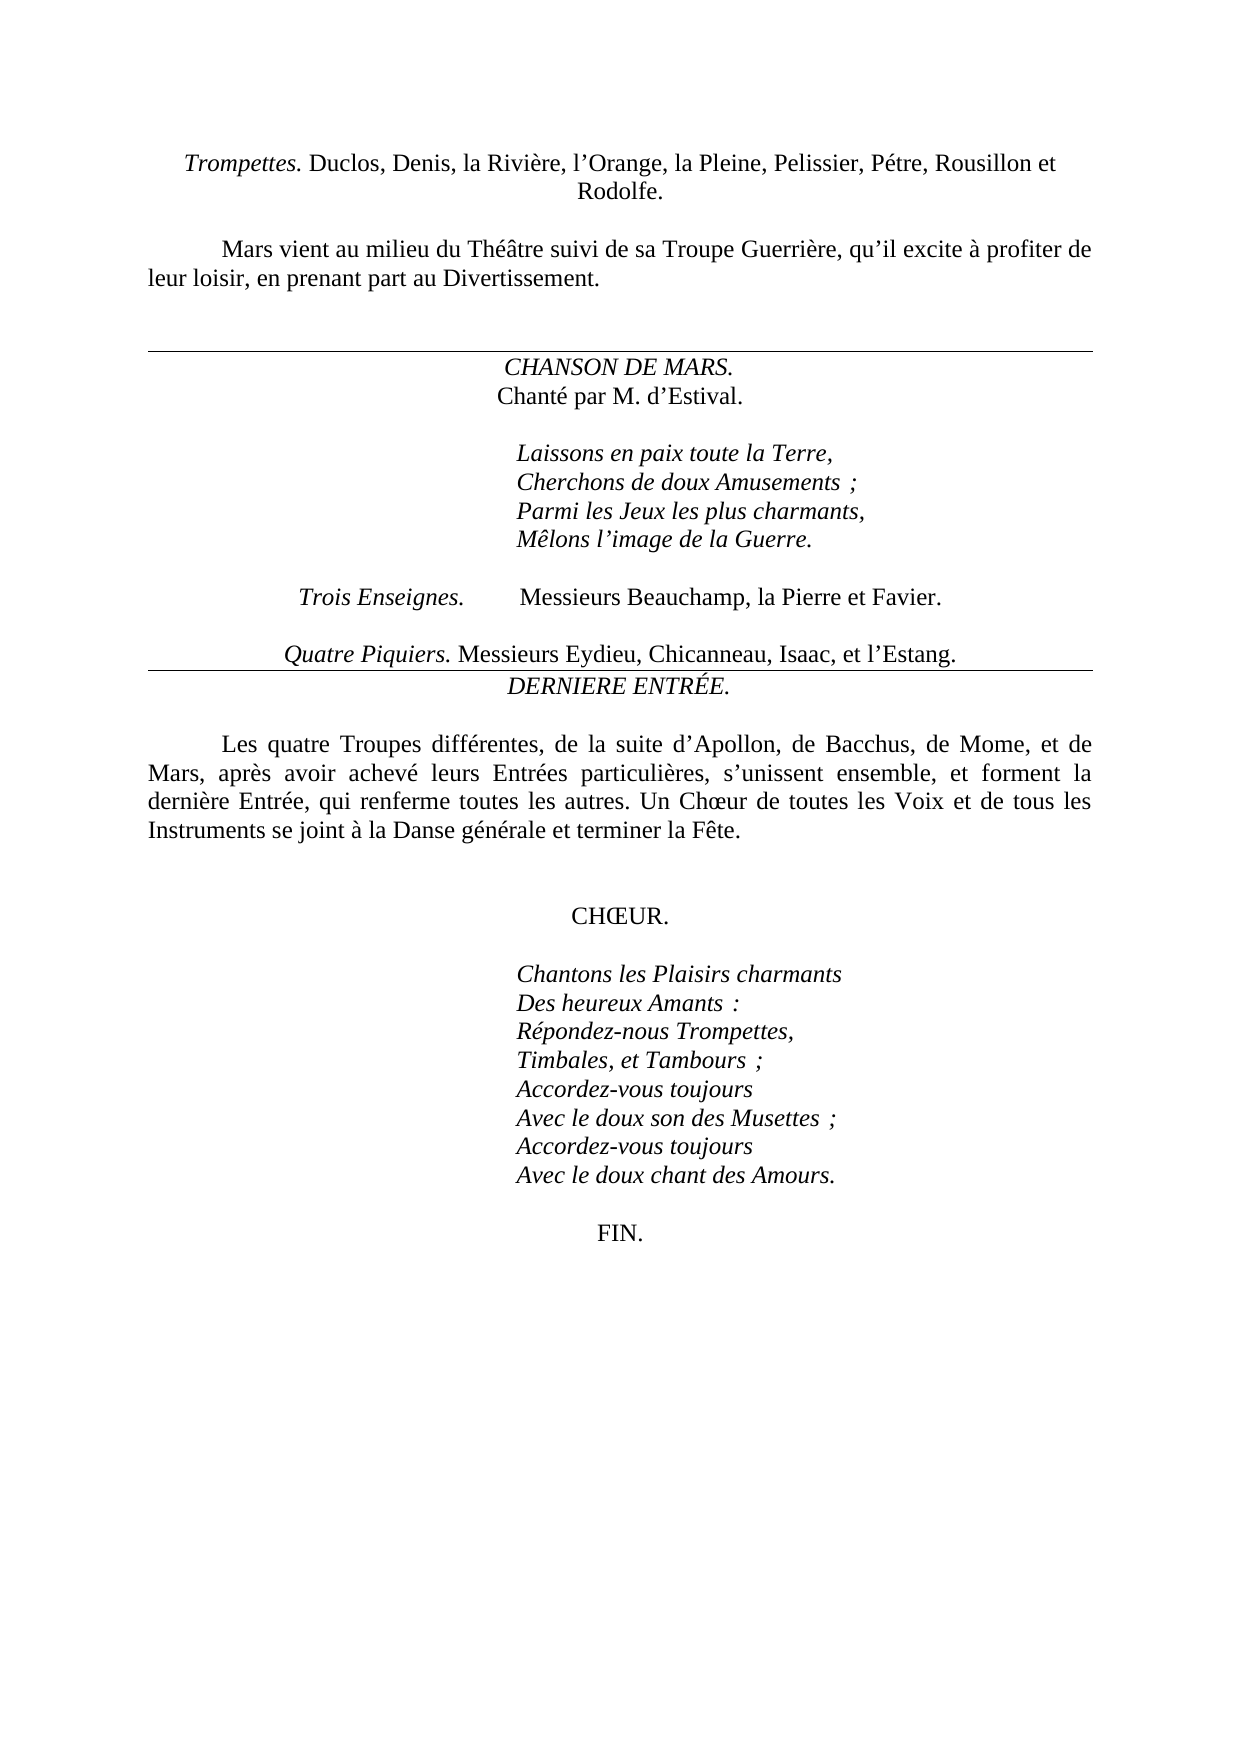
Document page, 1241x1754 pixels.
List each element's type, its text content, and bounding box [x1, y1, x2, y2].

text CHANSON DE MARS. [148, 352, 1093, 381]
text Avec le doux chant des Amours. [516, 1160, 1093, 1189]
text Quatre Piquiers. Messieurs Eydieu, Chicanneau, Isaac, et l’Estang. [148, 639, 1093, 670]
text Répondez-nous Trompettes, [516, 1016, 1093, 1045]
text Timbales, et Tambours ; [516, 1045, 1093, 1074]
text Laissons en paix toute la Terre, [516, 438, 1093, 467]
text Accordez-vous toujours [516, 1074, 1093, 1103]
text Mars vient au milieu du Théâtre suivi de sa Troupe Guerrière, qu’il excite à profiter de leur loisir, en prenant part au Divertissement. [148, 234, 1093, 291]
text Trois Enseignes. Messieurs Beauchamp, la Pierre et Favier. [148, 582, 1093, 611]
text DERNIERE ENTRÉE. [148, 671, 1093, 700]
text Des heureux Amants : [516, 988, 1093, 1016]
text Mêlons l’image de la Guerre. [516, 524, 1093, 553]
text Parmi les Jeux les plus charmants, [516, 496, 1093, 524]
text CHŒUR. [148, 901, 1093, 930]
text Avec le doux son des Musettes ; [516, 1103, 1093, 1131]
text Accordez-vous toujours [516, 1131, 1093, 1160]
text Chanté par M. d’Estival. [148, 381, 1093, 409]
text Trompettes. Duclos, Denis, la Rivière, l’Orange, la Pleine, Pelissier, Pétre, Rousillon et Rodolfe. [148, 148, 1093, 205]
text Chantons les Plaisirs charmants [516, 959, 1093, 988]
text Les quatre Troupes différentes, de la suite d’Apollon, de Bacchus, de Mome, et de Mars, après avoir achevé leurs Entrées particulières, s’unissent ensemble, et forment la dernière Entrée, qui renferme toutes les autres. Un Chœur de toutes les Voix et de tous les Instruments se joint à la Danse générale et terminer la Fête. [148, 729, 1093, 844]
text FIN. [148, 1218, 1093, 1246]
text Cherchons de doux Amusements ; [516, 467, 1093, 496]
